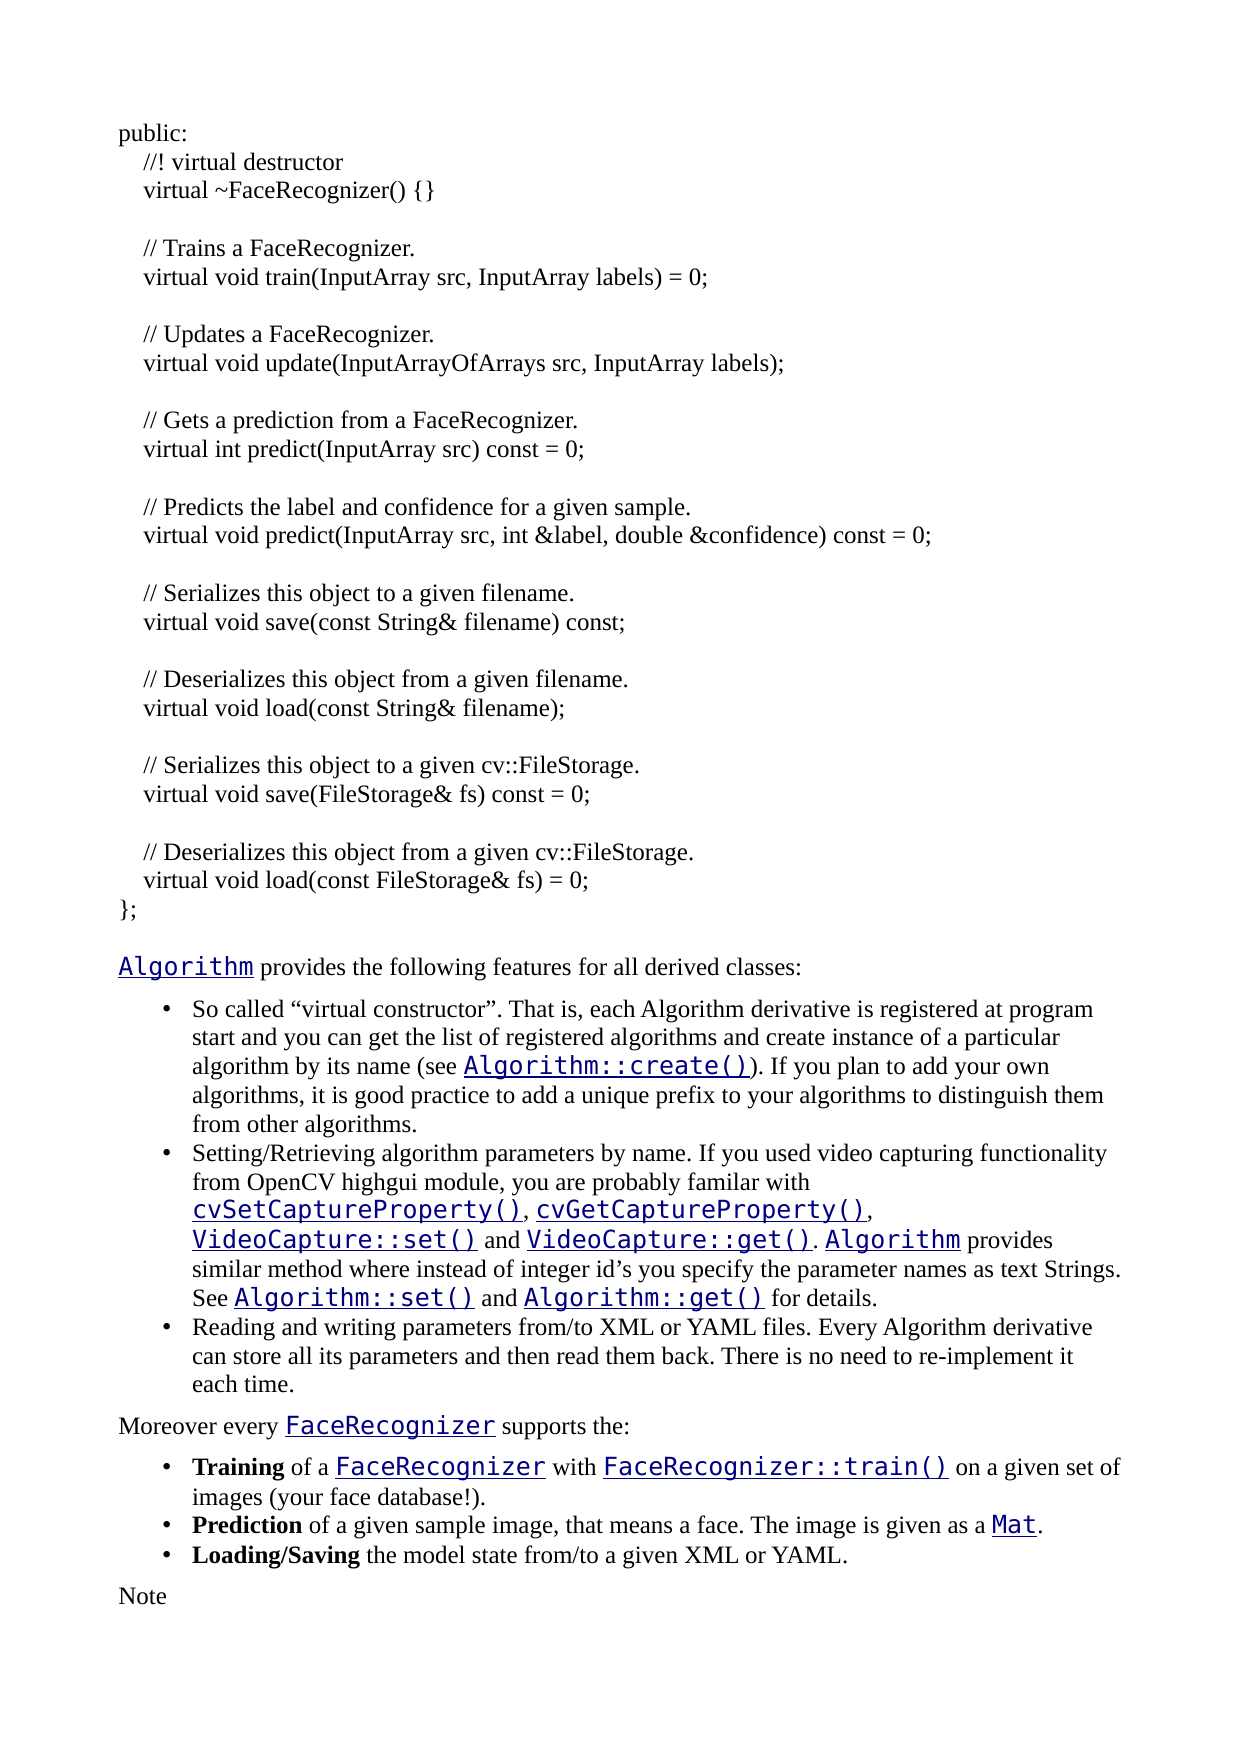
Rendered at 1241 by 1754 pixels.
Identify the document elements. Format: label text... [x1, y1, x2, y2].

text // Serializes this object to a given filename. [118, 578, 1122, 607]
text //! virtual destructor [118, 147, 1122, 176]
text virtual ~FaceRecognizer() {} [118, 176, 1122, 204]
text virtual void predict(InputArray src, int &label, double &confidence) const = 0; [118, 521, 1122, 549]
text // Updates a FaceRecognizer. [118, 319, 1122, 348]
text // Trains a FaceRecognizer. [118, 233, 1122, 262]
text Algorithm provides the following features for all derived classes: [118, 952, 1122, 981]
text // Predicts the label and confidence for a given sample. [118, 492, 1122, 521]
list Reading and writing parameters from/to XML or YAML files. Every Algorithm derivative can store all its parameters and then read them back. There is no need to re-implement it each time. [162, 1312, 1122, 1398]
text virtual void load(const String& filename); [118, 693, 1122, 722]
list Loading/Saving the model state from/to a given XML or YAML. [162, 1540, 1122, 1568]
text // Deserializes this object from a given filename. [118, 664, 1122, 693]
list Prediction of a given sample image, that means a face. The image is given as a Mat. [162, 1511, 1122, 1540]
text virtual int predict(InputArray src) const = 0; [118, 434, 1122, 463]
text Note [118, 1581, 1122, 1610]
text virtual void update(InputArrayOfArrays src, InputArray labels); [118, 348, 1122, 377]
text Moreover every FaceRecognizer supports the: [118, 1411, 1122, 1440]
text virtual void save(const String& filename) const; [118, 607, 1122, 636]
text }; [118, 894, 1122, 923]
text virtual void save(FileStorage& fs) const = 0; [118, 779, 1122, 808]
text // Gets a prediction from a FaceRecognizer. [118, 406, 1122, 434]
text public: [118, 118, 1122, 147]
text // Deserializes this object from a given cv::FileStorage. [118, 837, 1122, 866]
list So called “virtual constructor”. That is, each Algorithm derivative is registered at program start and you can get the list of registered algorithms and create instance of a particular algorithm by its name (see Algorithm::create()). If you plan to add your own algorithms, it is good practice to add a unique prefix to your algorithms to distinguish them from other algorithms. [162, 994, 1122, 1138]
list Setting/Retrieving algorithm parameters by name. If you used video capturing functionality from OpenCV highgui module, you are probably familar with cvSetCaptureProperty(), cvGetCaptureProperty(), VideoCapture::set() and VideoCapture::get(). Algorithm provides similar method where instead of integer id’s you specify the parameter names as text Strings. See Algorithm::set() and Algorithm::get() for details. [162, 1138, 1122, 1312]
text virtual void train(InputArray src, InputArray labels) = 0; [118, 262, 1122, 291]
text // Serializes this object to a given cv::FileStorage. [118, 751, 1122, 779]
text virtual void load(const FileStorage& fs) = 0; [118, 866, 1122, 894]
list Training of a FaceRecognizer with FaceRecognizer::train() on a given set of images (your face database!). [162, 1452, 1122, 1511]
